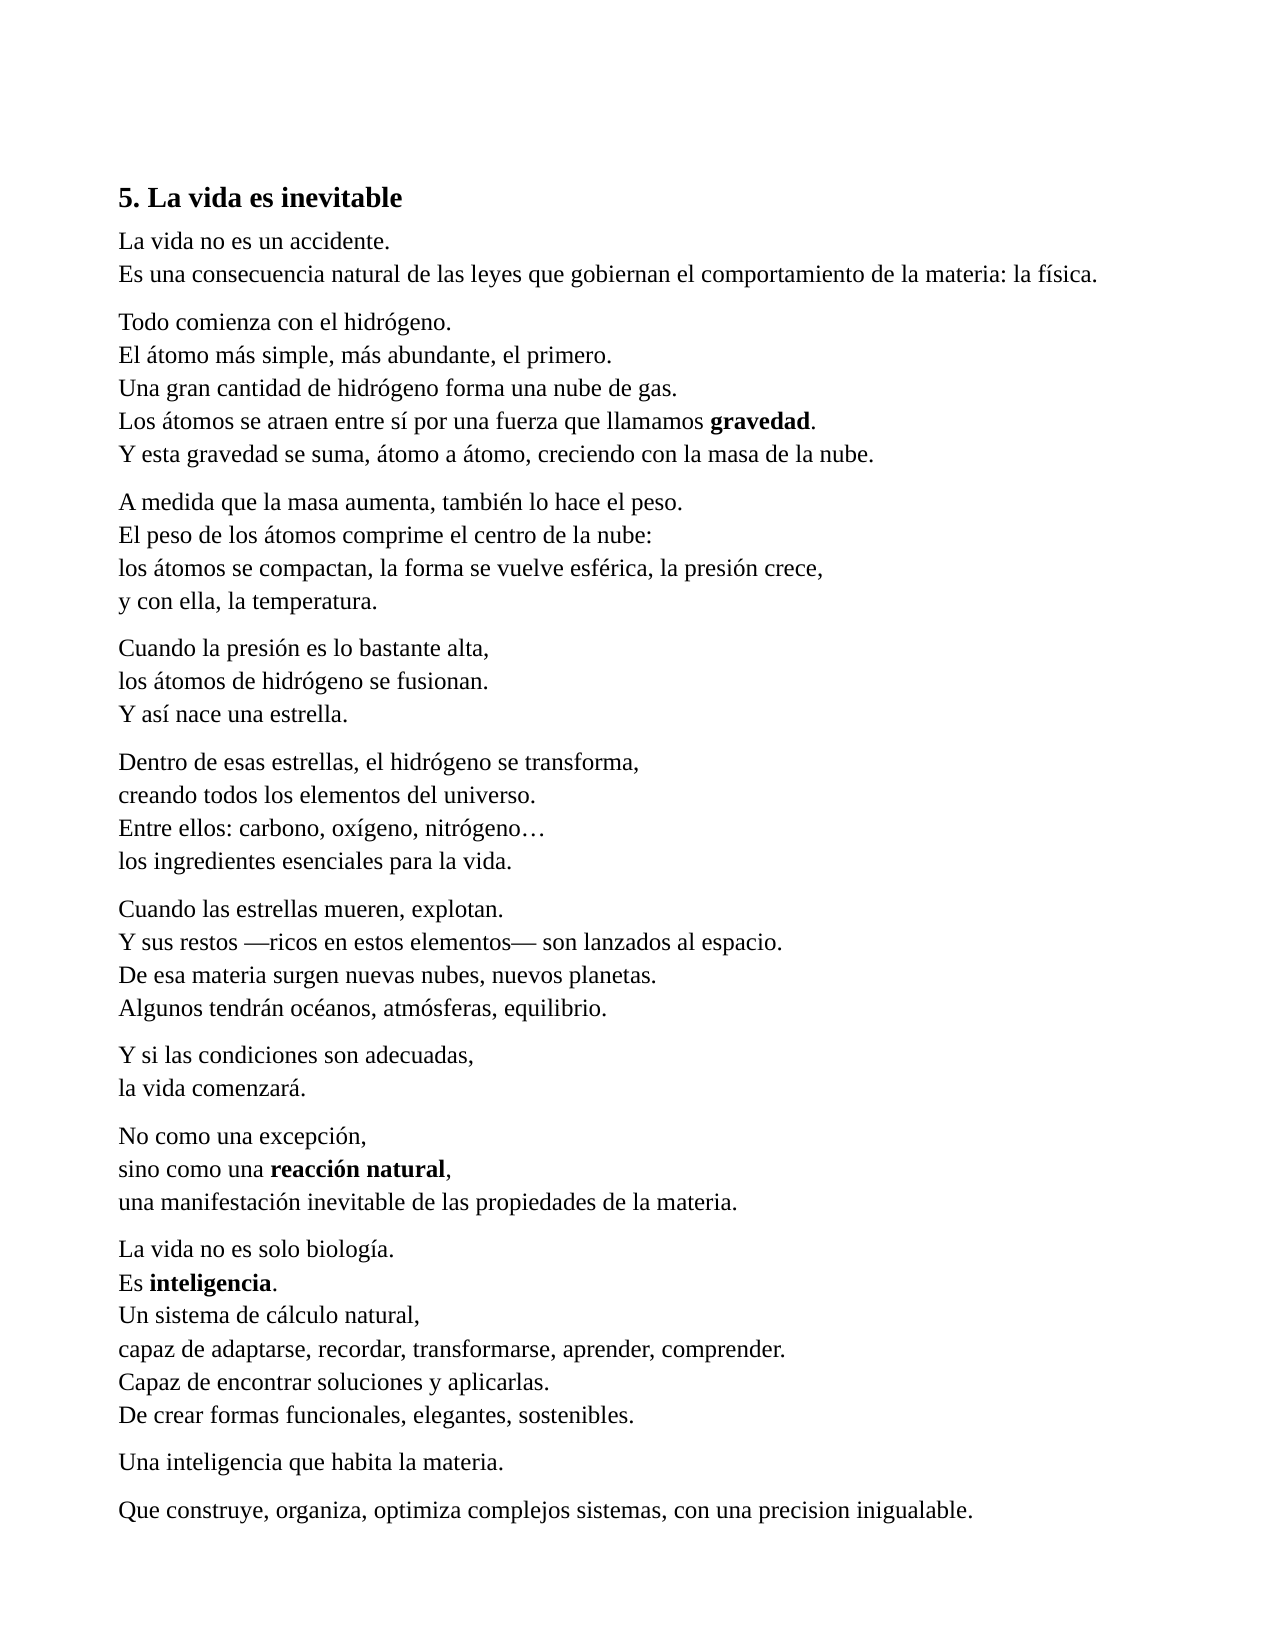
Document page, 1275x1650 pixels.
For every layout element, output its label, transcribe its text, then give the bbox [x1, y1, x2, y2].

text Cuando las estrellas mueren, explotan. Y sus restos —ricos en estos elementos— son lanzados al espacio. De esa materia surgen nuevas nubes, nuevos planetas. Algunos tendrán océanos, atmósferas, equilibrio. [118, 894, 1157, 1021]
text A medida que la masa aumenta, también lo hace el peso. El peso de los átomos comprime el centro de la nube: los átomos se compactan, la forma se vuelve esférica, la presión crece, y con ella, la temperatura. [118, 487, 1157, 614]
text La vida no es un accidente. Es una consecuencia natural de las leyes que gobiernan el comportamiento de la materia: la física. [118, 226, 1157, 288]
text La vida no es solo biología. Es inteligencia. Un sistema de cálculo natural, capaz de adaptarse, recordar, transformarse, aprender, comprender. Capaz de encontrar soluciones y aplicarlas. De crear formas funcionales, elegantes, sostenibles. [118, 1234, 1157, 1428]
text Y si las condiciones son adecuadas, la vida comenzará. [118, 1040, 1157, 1102]
text Cuando la presión es lo bastante alta, los átomos de hidrógeno se fusionan. Y así nace una estrella. [118, 633, 1157, 728]
text Dentro de esas estrellas, el hidrógeno se transforma, creando todos los elementos del universo. Entre ellos: carbono, oxígeno, nitrógeno… los ingredientes esenciales para la vida. [118, 747, 1157, 875]
text Todo comienza con el hidrógeno. El átomo más simple, más abundante, el primero. Una gran cantidad de hidrógeno forma una nube de gas. Los átomos se atraen entre sí por una fuerza que llamamos gravedad. Y esta gravedad se suma, átomo a átomo, creciendo con la masa de la nube. [118, 307, 1157, 468]
text Que construye, organiza, optimiza complejos sistemas, con una precision inigualable. [118, 1495, 1157, 1524]
text Una inteligencia que habita la materia. [118, 1447, 1157, 1476]
subtitle 5. La vida es inevitable [118, 180, 1157, 214]
text No como una excepción, sino como una reacción natural, una manifestación inevitable de las propiedades de la materia. [118, 1121, 1157, 1216]
